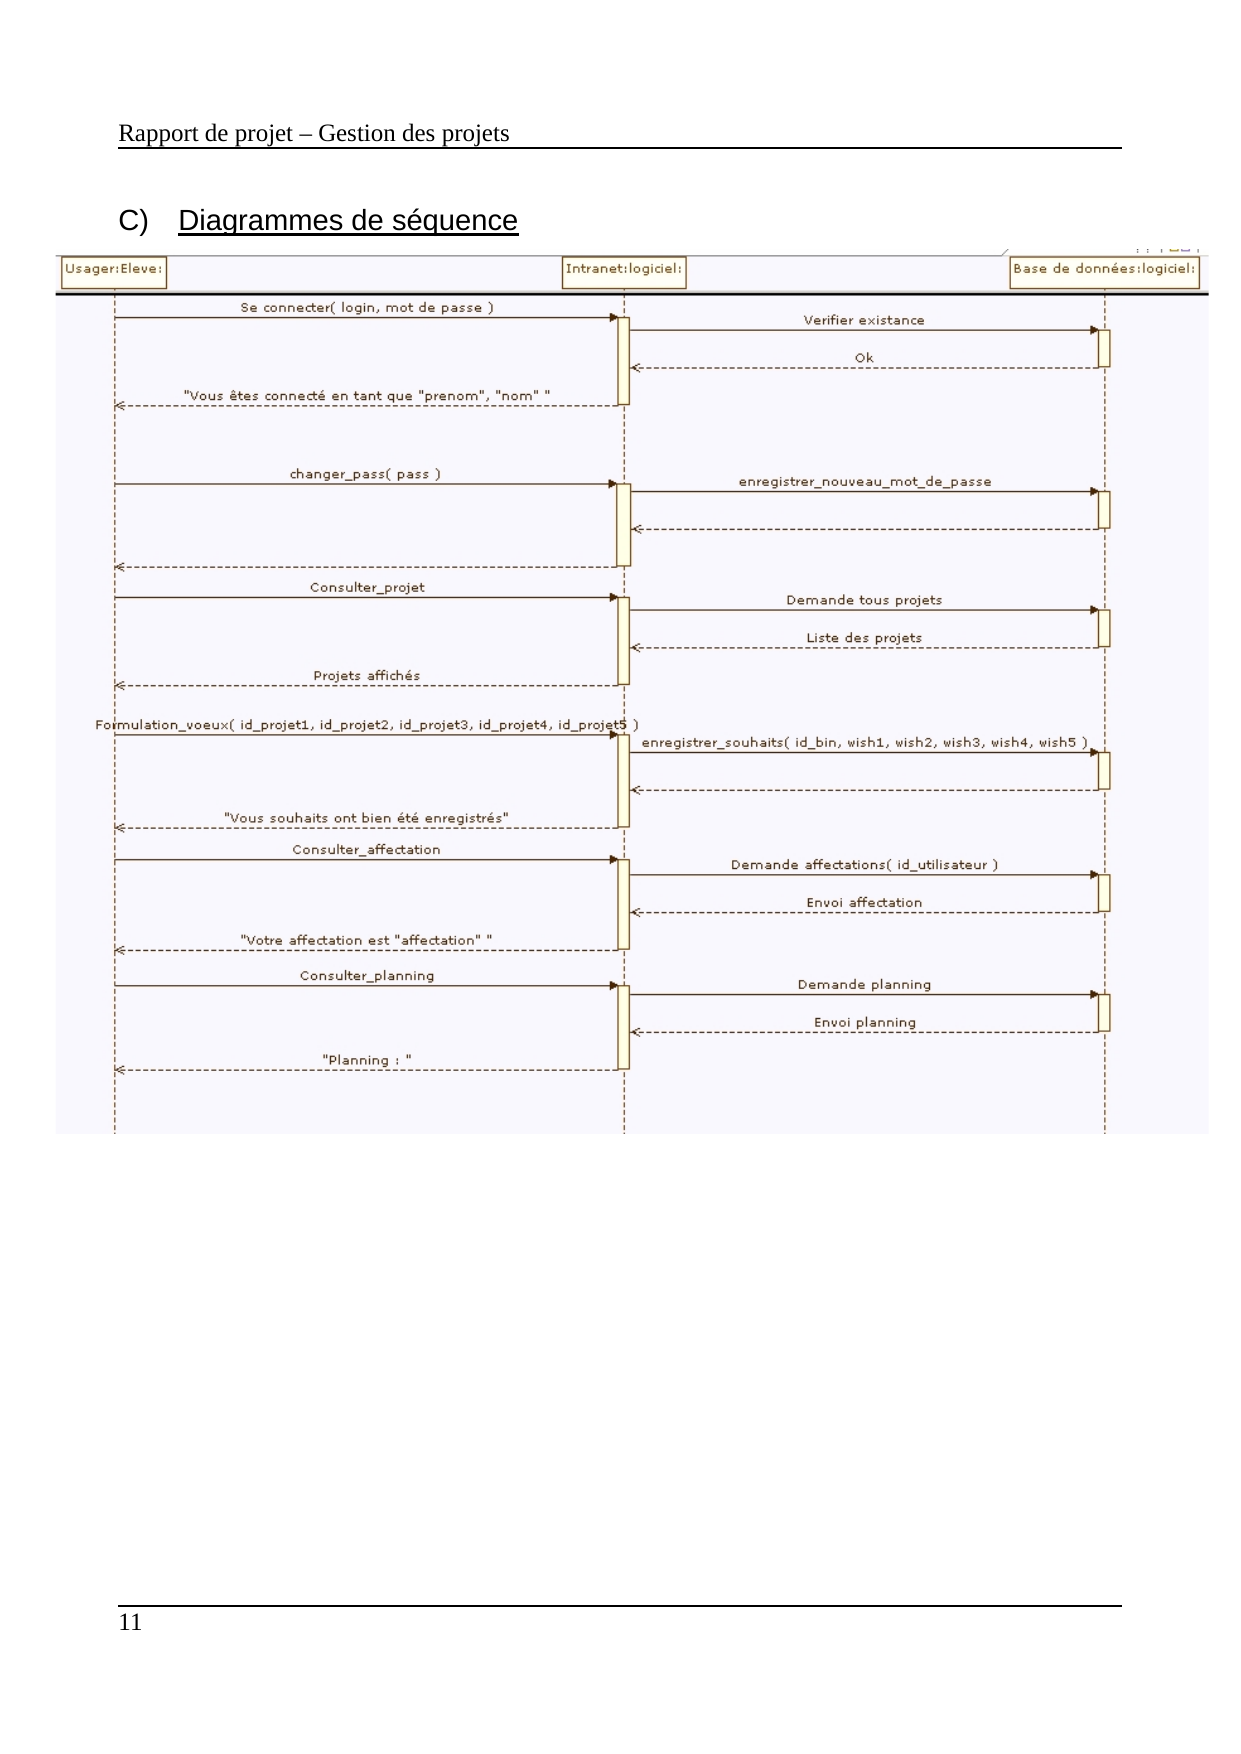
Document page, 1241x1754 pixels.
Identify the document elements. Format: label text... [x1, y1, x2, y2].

picture [55, 249, 1209, 1134]
subtitle Diagrammes de séquence [118, 203, 1122, 237]
